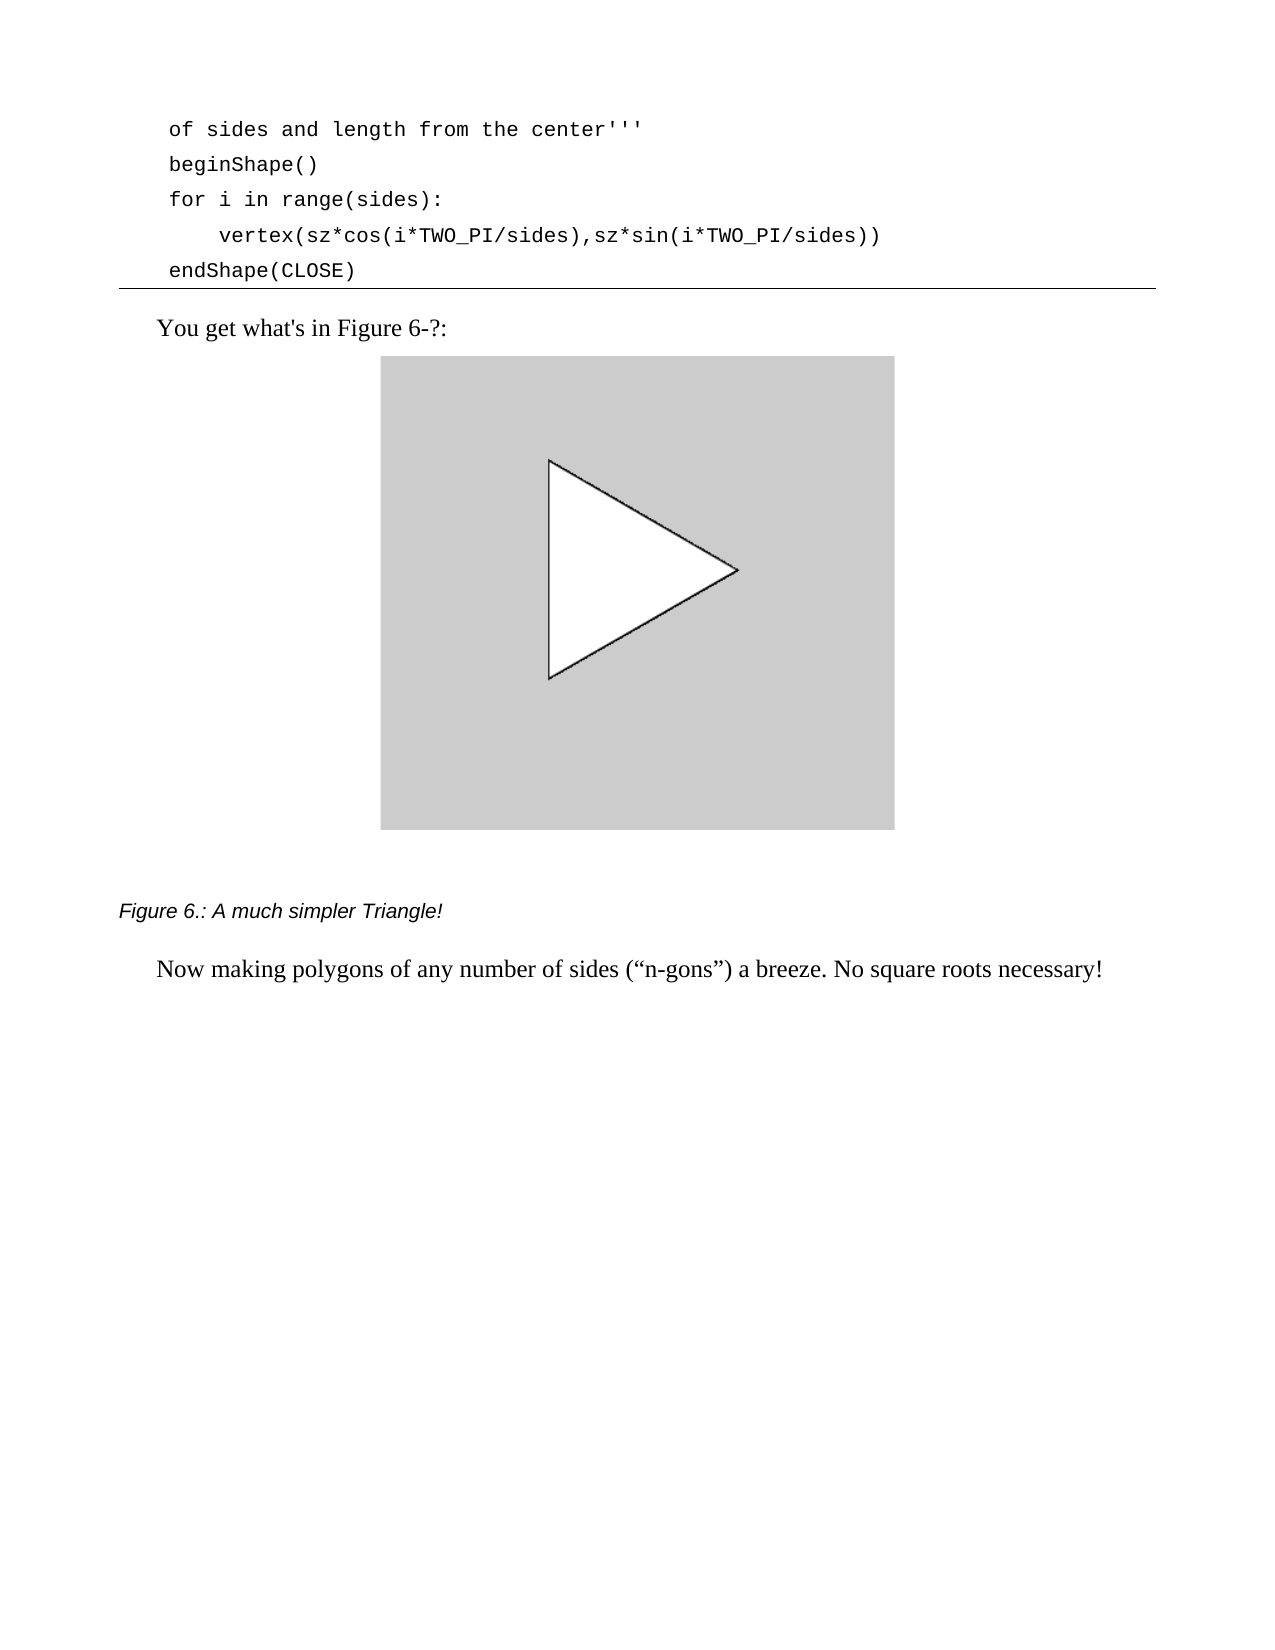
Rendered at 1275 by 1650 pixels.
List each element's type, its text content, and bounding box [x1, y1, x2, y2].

picture [380, 356, 895, 830]
text beginShape() [118, 154, 1156, 178]
text endShape(CLOSE) [118, 260, 1156, 289]
text for i in range(sides): [118, 189, 1156, 213]
text of sides and length from the center''' [118, 118, 1156, 142]
text Now making polygons of any number of sides (“n-gons”) a breeze. No square roots necessary! [118, 954, 1156, 983]
text vertex(sz*cos(i*TWO_PI/sides),sz*sin(i*TWO_PI/sides)) [118, 225, 1156, 248]
text Figure 6.: A much simpler Triangle! [118, 899, 1156, 923]
text You get what's in Figure 6-?: [118, 313, 1156, 342]
